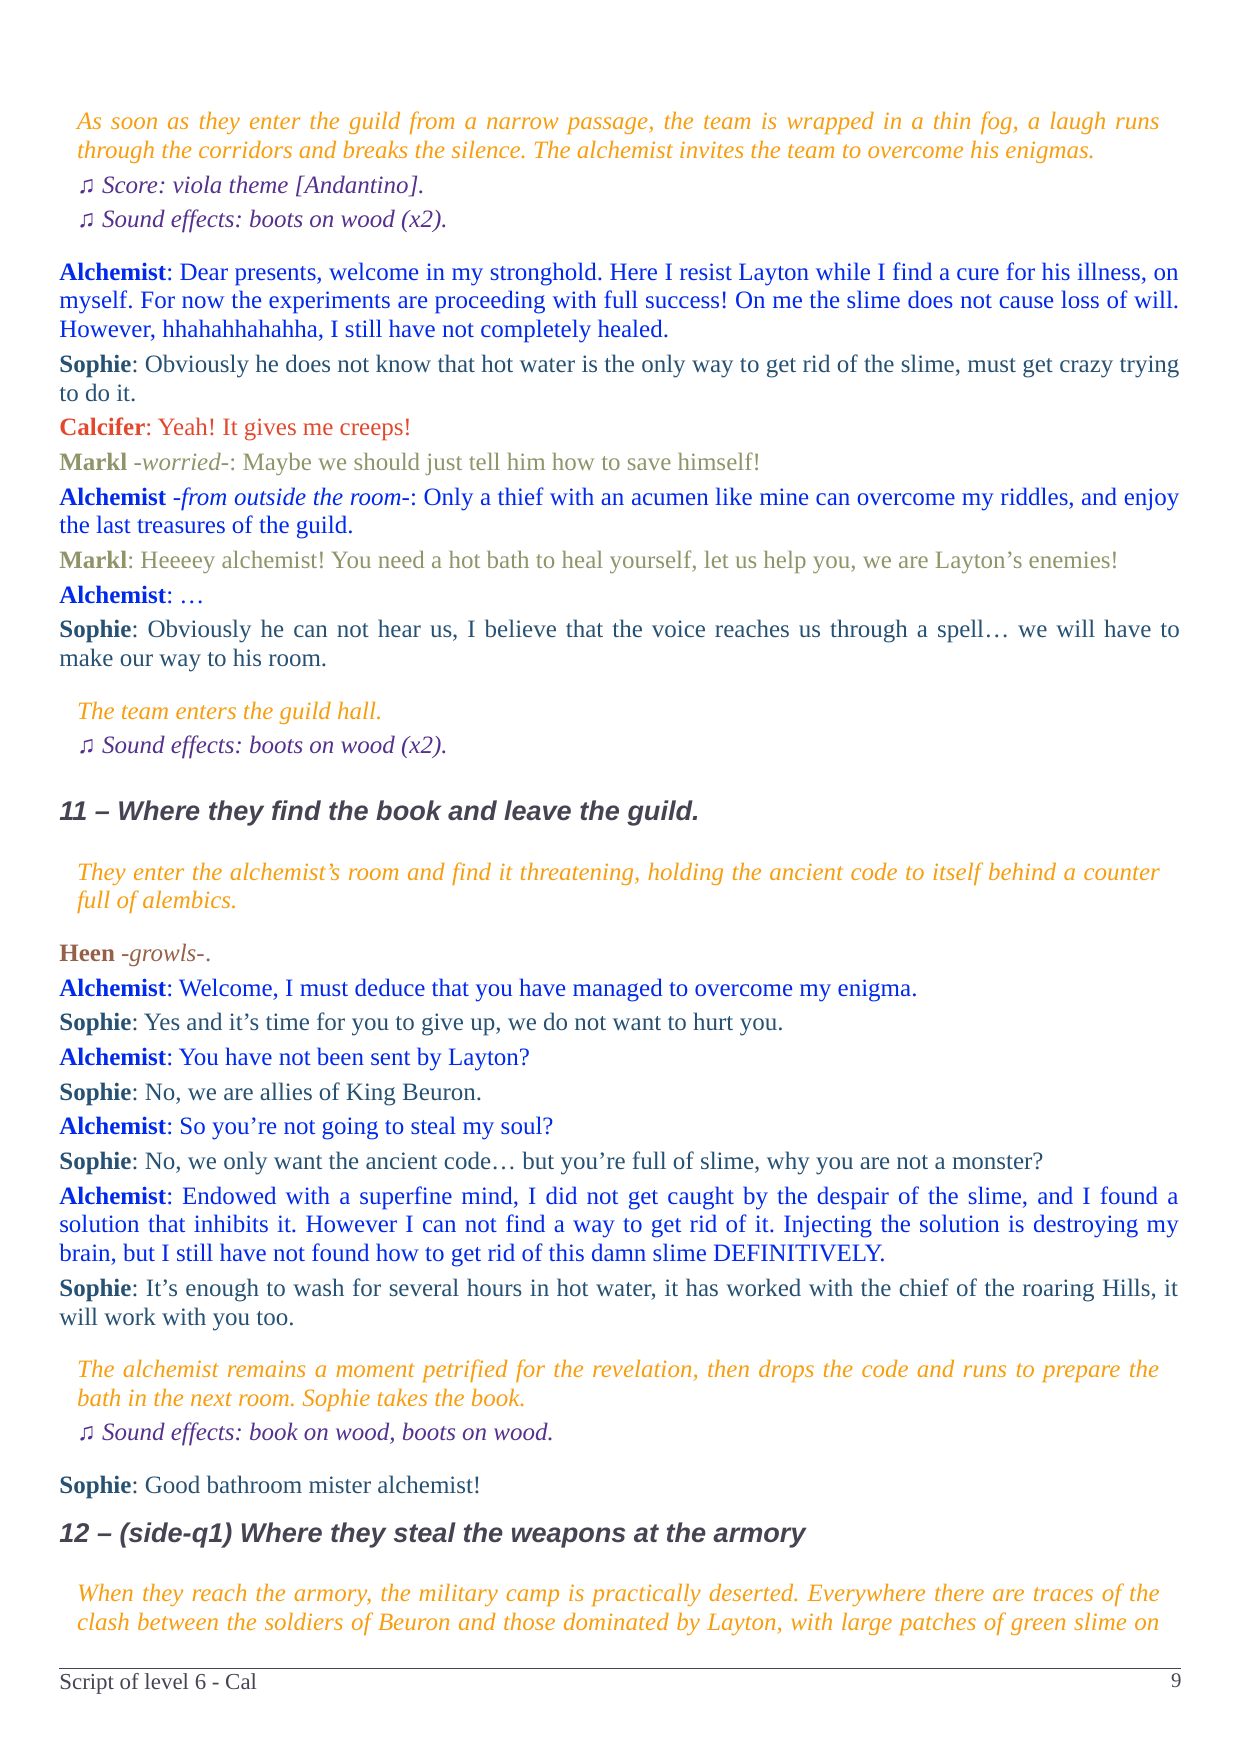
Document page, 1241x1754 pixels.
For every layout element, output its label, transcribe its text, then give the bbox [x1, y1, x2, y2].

text Markl -worried-: Maybe we should just tell him how to save himself! [59, 447, 1181, 476]
text Sophie: Obviously he does not know that hot water is the only way to get rid of the slime, must get crazy trying to do it. [59, 349, 1181, 406]
subtitle 12 – (side-q1) Where they steal the weapons at the armory [59, 1517, 1181, 1548]
text Alchemist: So you’re not going to steal my soul? [59, 1111, 1181, 1140]
text The team enters the guild hall. [59, 678, 1181, 713]
subtitle 11 – Where they find the book and leave the guild. [59, 795, 1181, 827]
text Alchemist -from outside the room-: Only a thief with an acumen like mine can overcome my riddles, and enjoy the last treasures of the guild. [59, 482, 1181, 539]
text They enter the alchemist’s room and find it threatening, holding the ancient code to itself behind a counter full of alembics. [59, 839, 1181, 932]
text Sophie: No, we are allies of King Beuron. [59, 1077, 1181, 1105]
text Sophie: Good bathroom mister alchemist! [59, 1470, 1181, 1499]
text Alchemist: You have not been sent by Layton? [59, 1042, 1181, 1071]
text As soon as they enter the guild from a narrow passage, the team is wrapped in a thin fog, a laugh runs through the corridors and breaks the silence. The alchemist invites the team to overcome his enigmas. [59, 88, 1181, 152]
text The alchemist remains a moment petrified for the revelation, then drops the code and runs to prepare the bath in the next room. Sophie takes the book. [59, 1336, 1181, 1400]
text Alchemist: Dear presents, welcome in my stronghold. Here I resist Layton while I find a cure for his illness, on myself. For now the experiments are proceeding with full success! On me the slime does not cause loss of will. However, hhahahhahahha, I still have not completely healed. [59, 257, 1181, 343]
text Alchemist: Endowed with a superfine mind, I did not get caught by the despair of the slime, and I found a solution that inhibits it. However I can not find a way to get rid of it. Injecting the solution is destroying my brain, but I still have not found how to get rid of this damn slime DEFINITIVELY. [59, 1181, 1181, 1267]
text Sophie: Yes and it’s time for you to give up, we do not want to hurt you. [59, 1007, 1181, 1036]
text Heen -growls-. [59, 938, 1181, 967]
text Sophie: It’s enough to wash for several hours in hot water, it has worked with the chief of the roaring Hills, it will work with you too. [59, 1273, 1181, 1330]
text Alchemist: … [59, 580, 1181, 609]
text Calcifer: Yeah! It gives me creeps! [59, 412, 1181, 441]
text When they reach the armory, the military camp is practically deserted. Everywhere there are traces of the clash between the soldiers of Beuron and those dominated by Layton, with large patches of green slime on [59, 1561, 1181, 1654]
text ♫ Sound effects: book on wood, boots on wood. [59, 1400, 1181, 1464]
text Sophie: Obviously he can not hear us, I believe that the voice reaches us through a spell… we will have to make our way to his room. [59, 614, 1181, 672]
text ♫ Score: viola theme [Andantino]. [59, 152, 1181, 187]
text ♫ Sound effects: boots on wood (x2). [59, 713, 1181, 777]
text Sophie: No, we only want the ancient code… but you’re full of slime, why you are not a monster? [59, 1146, 1181, 1175]
text Alchemist: Welcome, I must deduce that you have managed to overcome my enigma. [59, 973, 1181, 1001]
text ♫ Sound effects: boots on wood (x2). [59, 187, 1181, 251]
text Markl: Heeeey alchemist! You need a hot bath to heal yourself, let us help you, we are Layton’s enemies! [59, 545, 1181, 574]
